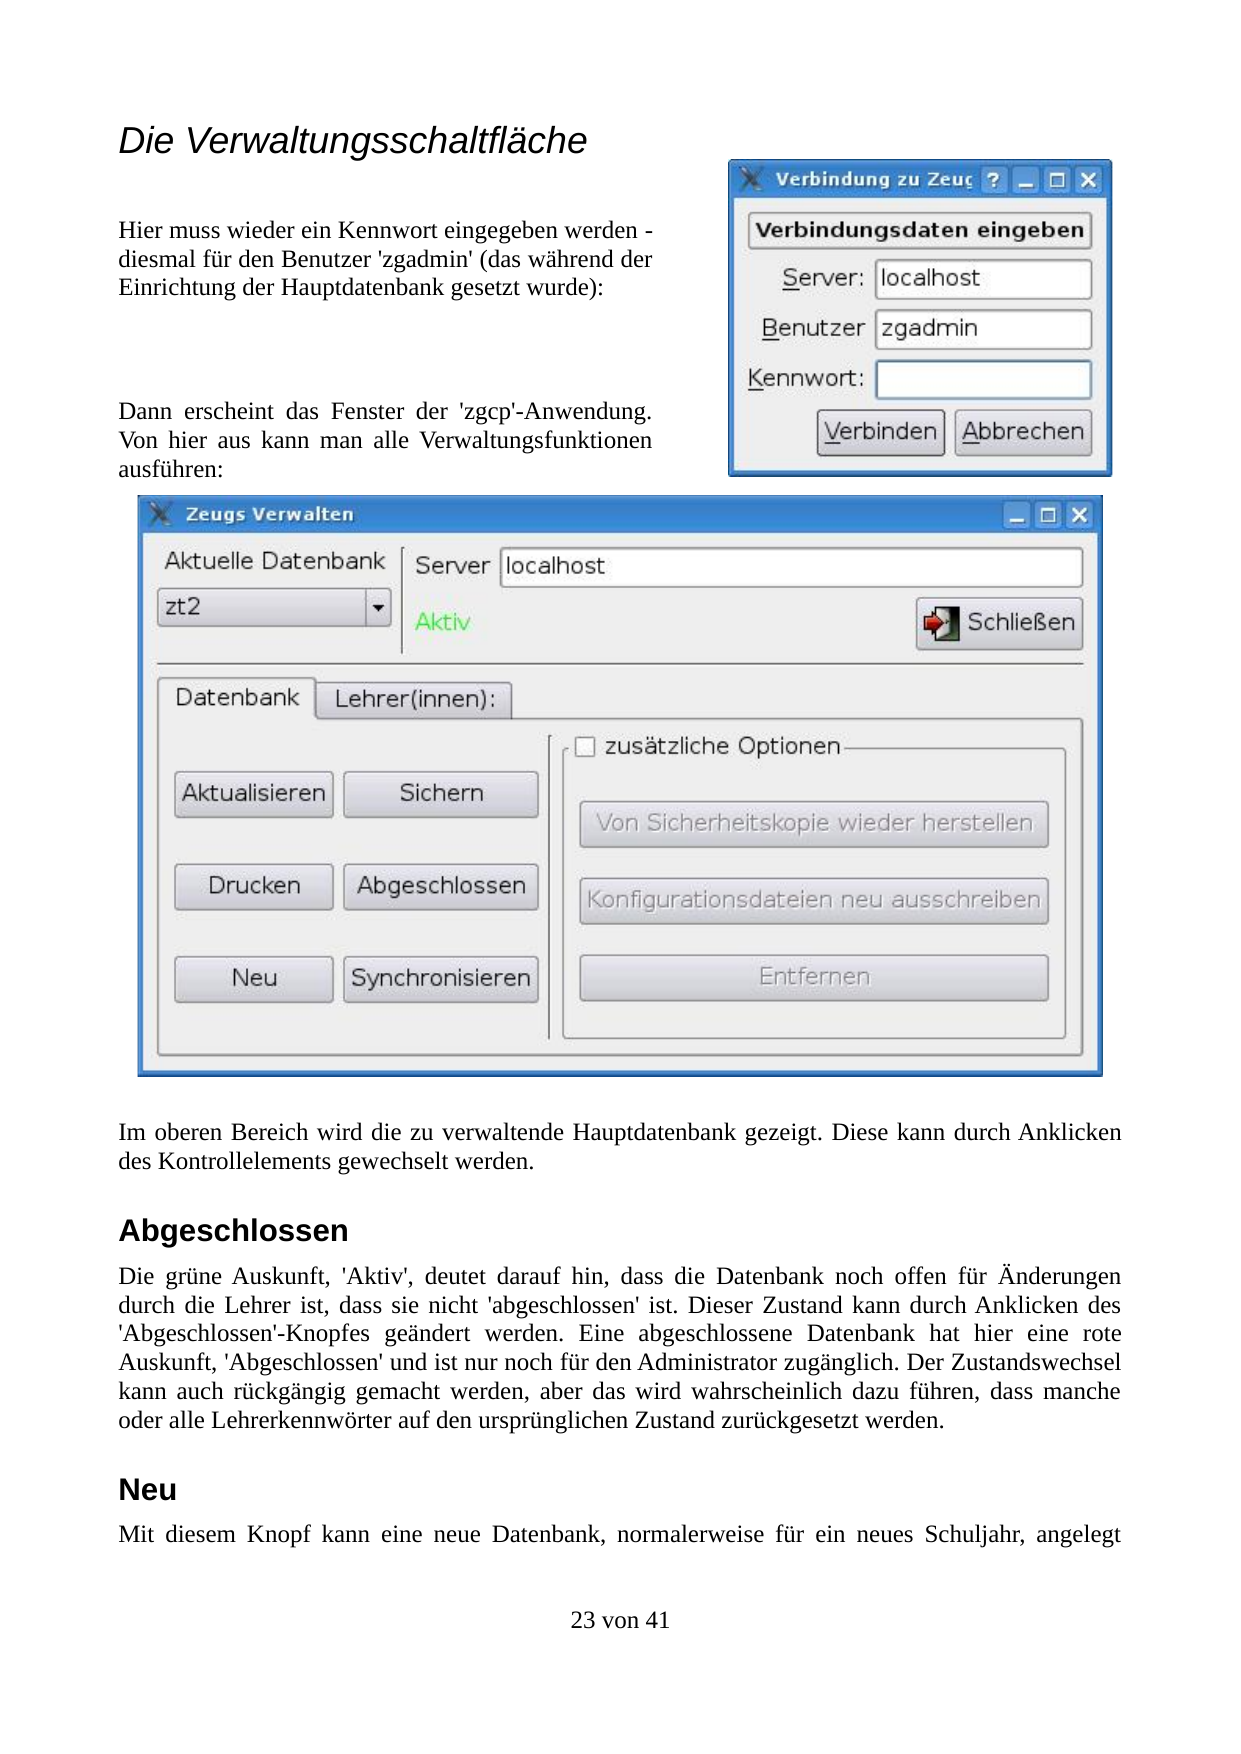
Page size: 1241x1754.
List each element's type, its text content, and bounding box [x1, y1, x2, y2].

picture [728, 159, 1113, 477]
text Die grüne Auskunft, 'Aktiv', deutet darauf hin, dass die Datenbank noch offen für Änderungen durch die Lehrer ist, dass sie nicht 'abgeschlossen' ist. Dieser Zustand kann durch Anklicken des 'Abgeschlossen'-Knopfes geändert werden. Eine abgeschlossene Datenbank hat hier eine rote Auskunft, 'Abgeschlossen' und ist nur noch für den Administrator zugänglich. Der Zustandswechsel kann auch rückgängig gemacht werden, aber das wird wahrscheinlich dazu führen, dass manche oder alle Lehrerkennwörter auf den ursprünglichen Zustand zurückgesetzt werden. [118, 1261, 1122, 1433]
text Dann erscheint das Fenster der 'zgcp'-Anwendung. Von hier aus kann man alle Verwaltungsfunktionen ausführen: [118, 396, 1122, 482]
text Hier muss wieder ein Kennwort eingegeben werden - diesmal für den Benutzer 'zgadmin' (das während der Einrichtung der Hauptdatenbank gesetzt wurde): [118, 215, 728, 301]
text Im oberen Bereich wird die zu verwaltende Hauptdatenbank gezeigt. Diese kann durch Anklicken des Kontrollelements gewechselt werden. [118, 1117, 1122, 1175]
picture [137, 495, 1103, 1077]
subtitle Abgeschlossen [118, 1212, 1122, 1248]
text Mit diesem Knopf kann eine neue Datenbank, normalerweise für ein neues Schuljahr, angelegt werden. Vorher muss man aber die entsprechende Konfigurationsdatei vorbereiten (siehe unten, Vorbereitung auf das erste Jahr, Seite 31, und Konfigurationsdateien, Seite 37). [118, 1519, 1122, 1548]
subtitle Die Verwaltungsschaltfläche [118, 118, 1122, 161]
subtitle Neu [118, 1471, 1122, 1507]
